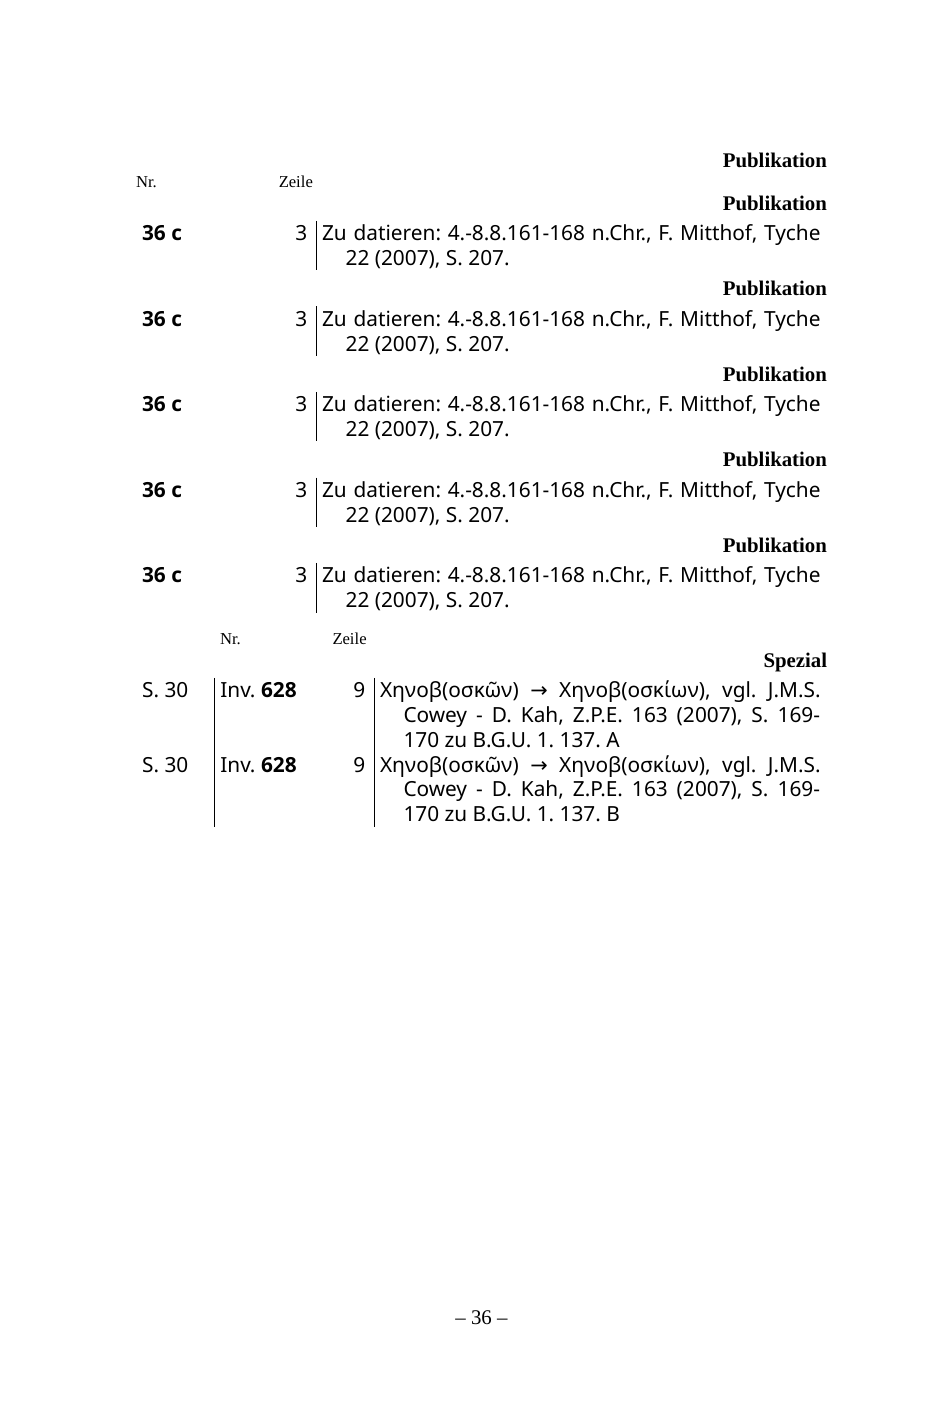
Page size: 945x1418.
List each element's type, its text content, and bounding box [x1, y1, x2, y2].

subtitle Publikation [136, 533, 827, 557]
table_header S. 30 [136, 678, 214, 752]
table_header Χηνοβ(οσκῶν) → Χηνοβ(οσκίων), vgl. J.M.S. Cowey - D. Kah, Z.P.E. 163 (2007), S. 169-170 zu B.G.U. 1. 137. A [375, 678, 827, 752]
table_header 36 c [136, 563, 224, 612]
table_header 3 [224, 306, 316, 356]
subtitle Spezial [136, 648, 827, 672]
table_header 36 c [136, 478, 224, 527]
table_cell Χηνοβ(οσκῶν) → Χηνοβ(οσκίων), vgl. J.M.S. Cowey - D. Kah, Z.P.E. 163 (2007), S. 169-170 zu B.G.U. 1. 137. B [375, 752, 827, 827]
table_header 36 c [136, 306, 224, 356]
subtitle Publikation [136, 362, 827, 386]
table_header 3 [224, 221, 316, 270]
table_header Zu datieren: 4.-8.8.161-168 n.Chr., F. Mitthof, Tyche 22 (2007), S. 207. [317, 221, 827, 270]
table_header 9 [319, 678, 374, 752]
table_cell 9 [319, 752, 374, 827]
table_header Zu datieren: 4.-8.8.161-168 n.Chr., F. Mitthof, Tyche 22 (2007), S. 207. [317, 392, 827, 441]
table_cell Inv. 628 [215, 752, 319, 827]
table_header 3 [224, 478, 316, 527]
table_header 36 c [136, 392, 224, 441]
subtitle Publikation [136, 276, 827, 300]
table_header 36 c [136, 221, 224, 270]
table_header 3 [224, 563, 316, 612]
text Nr. Zeile [136, 629, 827, 648]
subtitle Publikation [136, 447, 827, 471]
table_header Zu datieren: 4.-8.8.161-168 n.Chr., F. Mitthof, Tyche 22 (2007), S. 207. [317, 563, 827, 612]
table_header 3 [224, 392, 316, 441]
table_cell S. 30 [136, 752, 214, 827]
table_header Inv. 628 [215, 678, 319, 752]
table_header Zu datieren: 4.-8.8.161-168 n.Chr., F. Mitthof, Tyche 22 (2007), S. 207. [317, 306, 827, 356]
subtitle Publikation [136, 191, 827, 215]
table_header Zu datieren: 4.-8.8.161-168 n.Chr., F. Mitthof, Tyche 22 (2007), S. 207. [317, 478, 827, 527]
